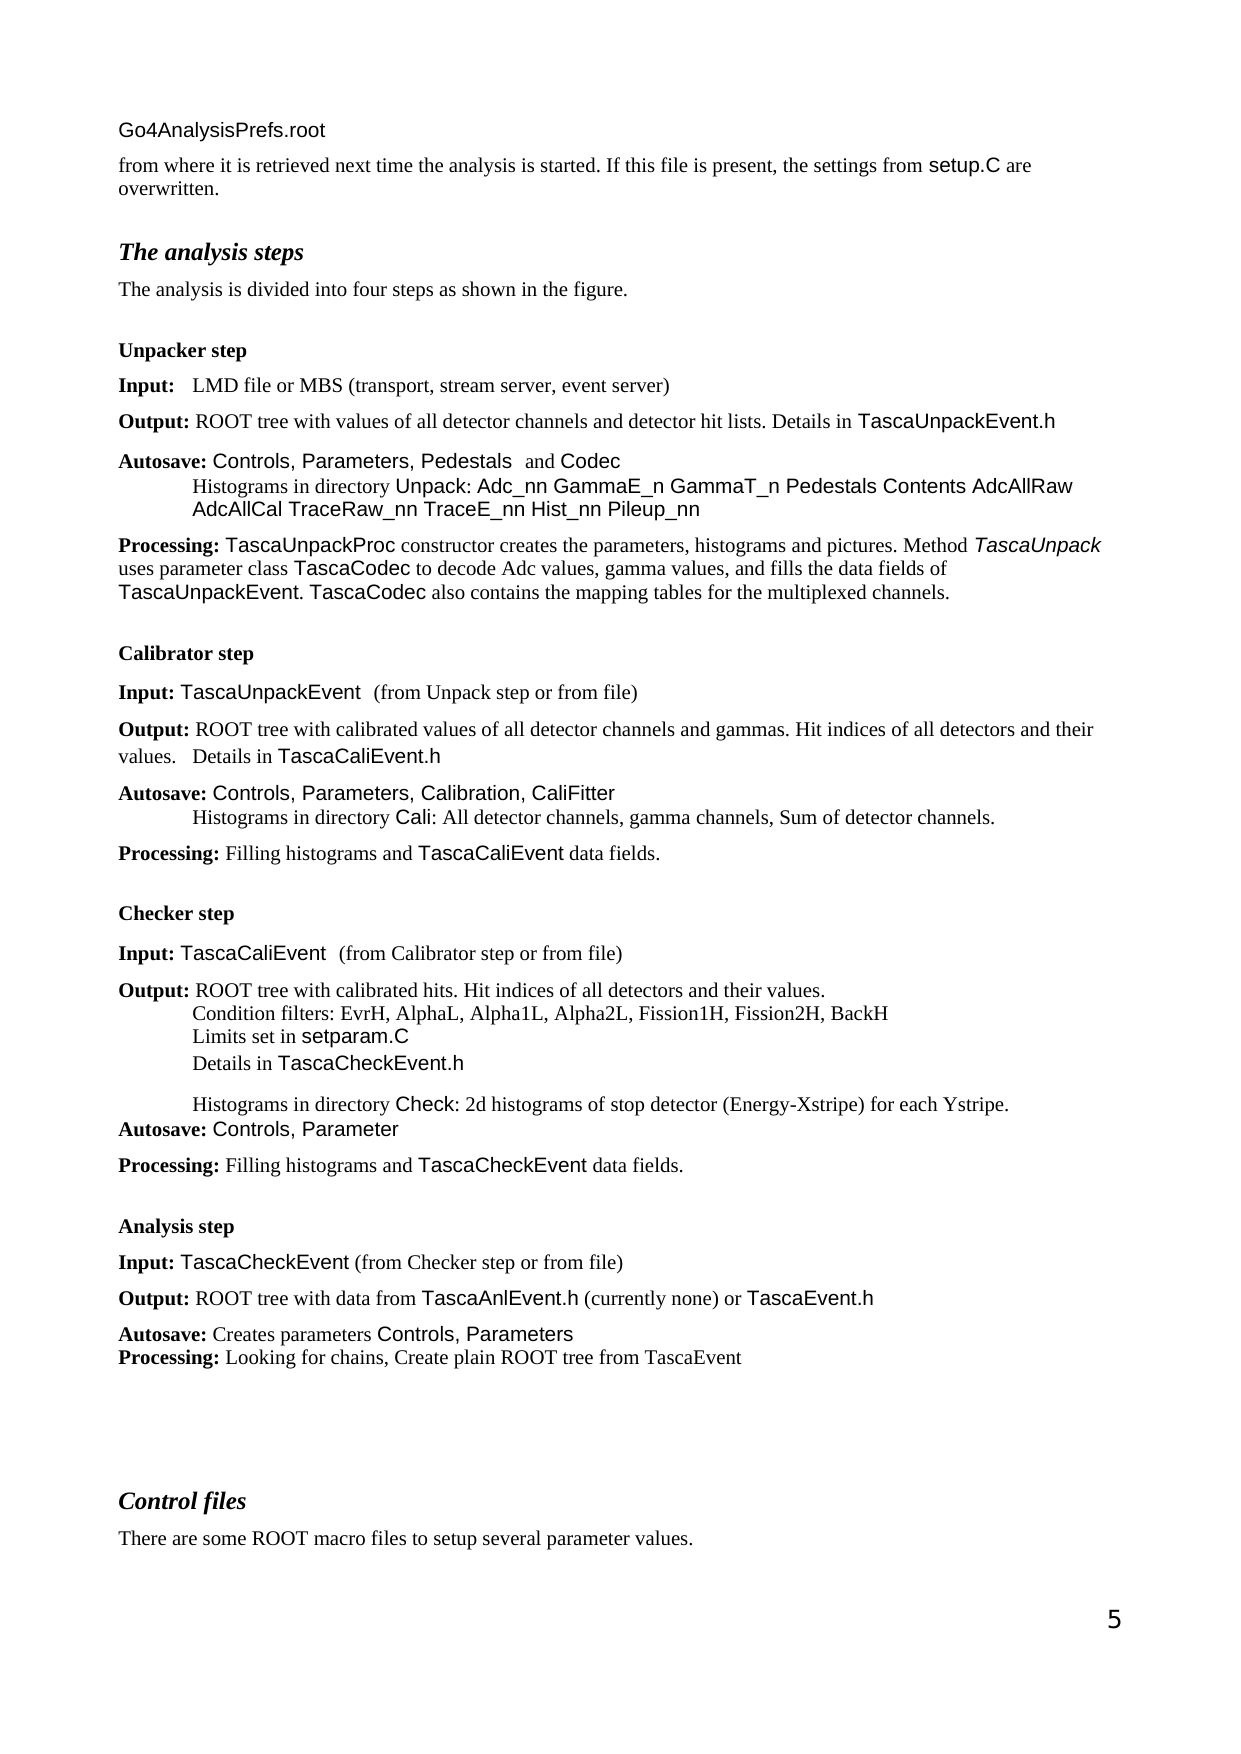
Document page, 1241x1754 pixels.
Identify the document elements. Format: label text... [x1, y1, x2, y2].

text from where it is retrieved next time the analysis is started. If this file is present, the settings from setup.C are overwritten. [118, 154, 1122, 200]
text Histograms in directory Check: 2d histograms of stop detector (Energy-Xstripe) for each Ystripe. [118, 1089, 1122, 1118]
text Autosave: Controls, Parameters, Calibration, CaliFitter Histograms in directory Cali: All detector channels, gamma channels, Sum of detector channels. [118, 782, 1122, 829]
text Autosave: Controls, Parameter [118, 1118, 1122, 1141]
text Processing: Filling histograms and TascaCaliEvent data fields. [118, 841, 1122, 865]
text Processing: Filling histograms and TascaCheckEvent data fields. [118, 1154, 1122, 1177]
text Autosave: Controls, Parameters, Pedestals and Codec Histograms in directory Unpack: Adc_nn GammaE_n GammaT_n Pedestals Contents AdcAllRaw AdcAllCal TraceRaw_nn TraceE_nn Hist_nn Pileup_nn [118, 446, 1122, 521]
subtitle Checker step [118, 902, 1122, 925]
text Processing: TascaUnpackProc constructor creates the parameters, histograms and pictures. Method TascaUnpack uses parameter class TascaCodec to decode Adc values, gamma values, and fills the data fields of TascaUnpackEvent. TascaCodec also contains the mapping tables for the multiplexed channels. [118, 533, 1122, 604]
text Output: ROOT tree with data from TascaAnlEvent.h (currently none) or TascaEvent.h [118, 1286, 1122, 1310]
text Input: TascaUnpackEvent (from Unpack step or from file) [118, 677, 1122, 705]
text Output: ROOT tree with values of all detector channels and detector hit lists. Details in TascaUnpackEvent.h [118, 410, 1122, 433]
text Input: TascaCaliEvent (from Calibrator step or from file) [118, 938, 1122, 966]
subtitle Calibrator step [118, 641, 1122, 664]
text Output: ROOT tree with calibrated values of all detector channels and gammas. Hit indices of all detectors and their values. Details in TascaCaliEvent.h [118, 718, 1122, 769]
text Output: ROOT tree with calibrated hits. Hit indices of all detectors and their values. Condition filters: EvrH, AlphaL, Alpha1L, Alpha2L, Fission1H, Fission2H, BackH Limits set in setparam.C Details in TascaCheckEvent.h [118, 979, 1122, 1077]
text There are some ROOT macro files to setup several parameter values. [118, 1527, 1122, 1550]
text Input: TascaCheckEvent (from Checker step or from file) [118, 1250, 1122, 1274]
text Input: LMD file or MBS (transport, stream server, event server) [118, 374, 1122, 397]
subtitle Unpacker step [118, 339, 1122, 362]
subtitle Control files [118, 1487, 1122, 1514]
subtitle Analysis step [118, 1215, 1122, 1238]
text Autosave: Creates parameters Controls, Parameters Processing: Looking for chains, Create plain ROOT tree from TascaEvent [118, 1322, 1122, 1369]
text The analysis is divided into four steps as shown in the figure. [118, 278, 1122, 301]
text Go4AnalysisPrefs.root [118, 118, 1122, 141]
subtitle The analysis steps [118, 238, 1122, 266]
